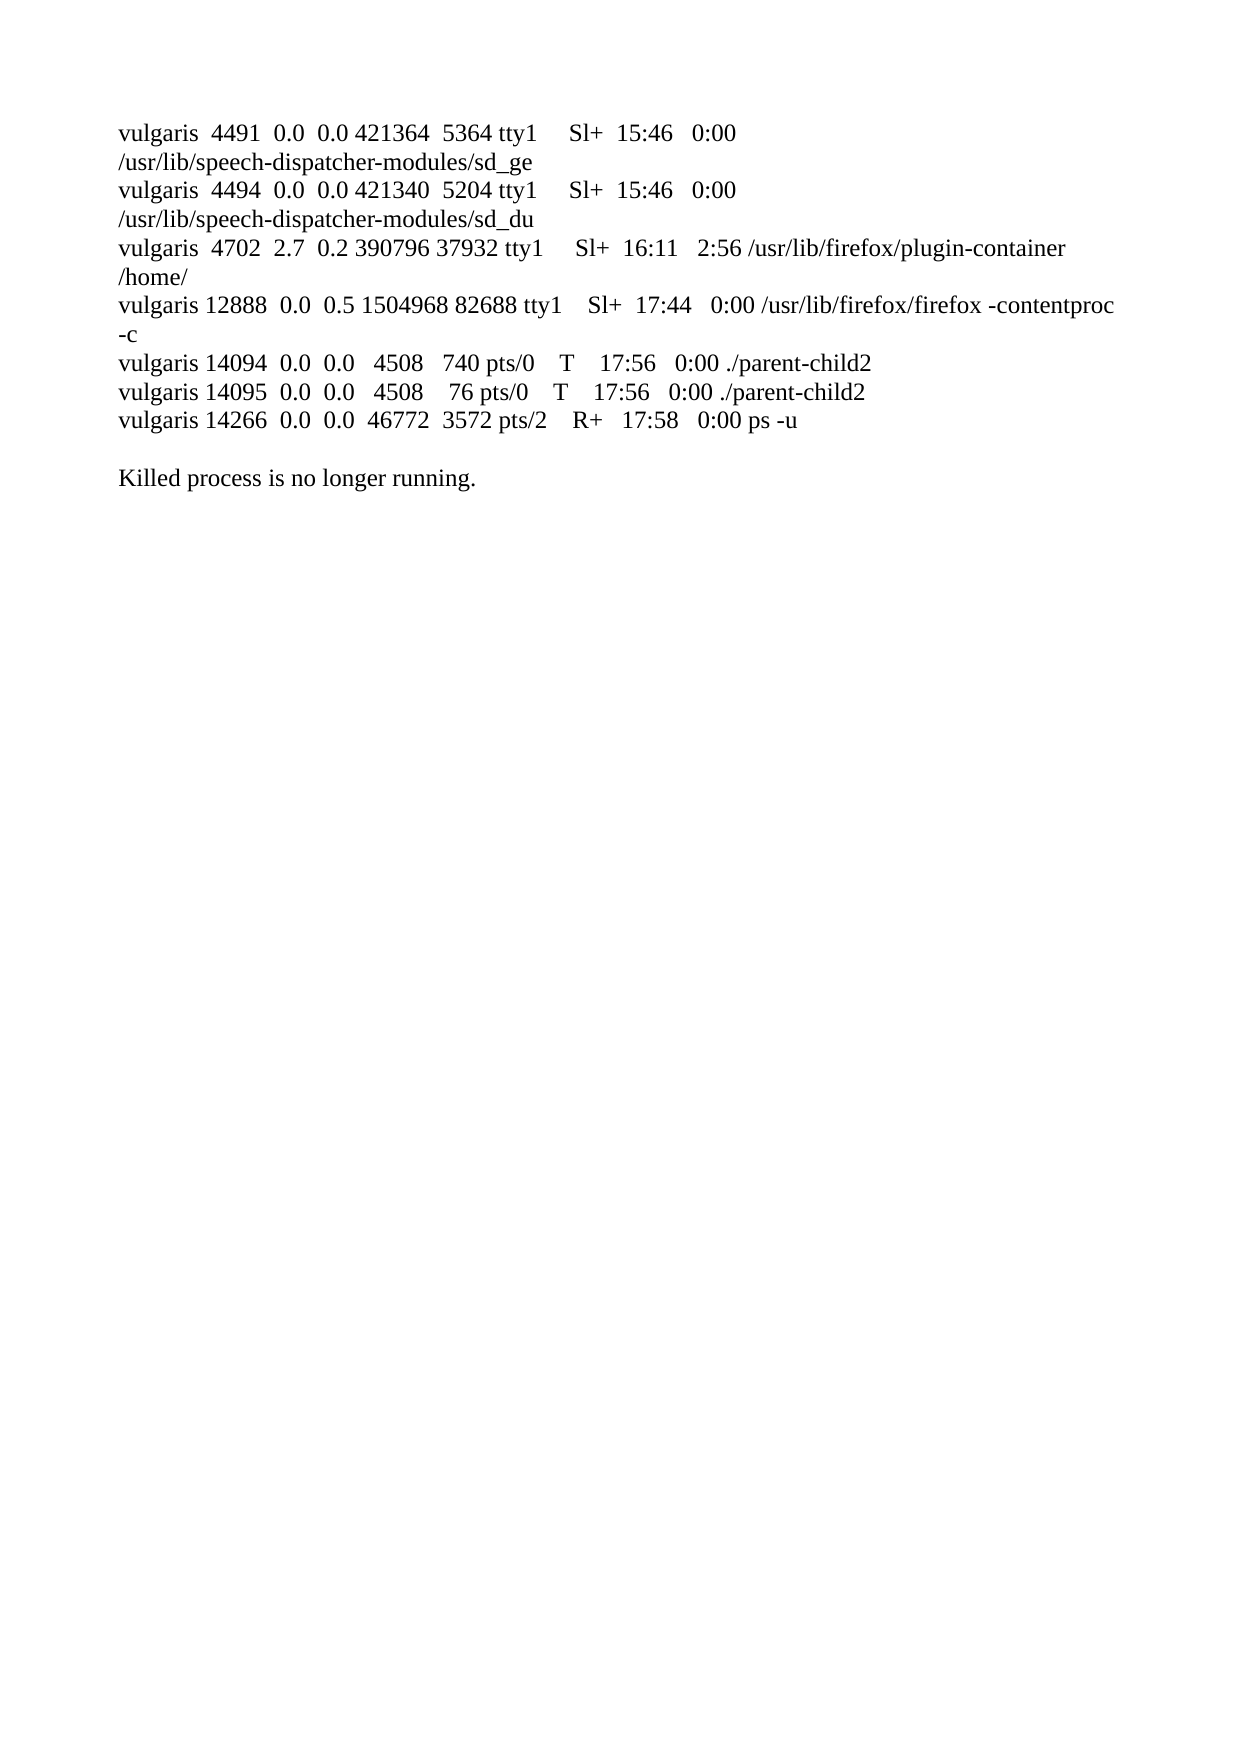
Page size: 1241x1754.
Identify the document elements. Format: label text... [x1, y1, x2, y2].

text vulgaris 4494 0.0 0.0 421340 5204 tty1 Sl+ 15:46 0:00 /usr/lib/speech-dispatcher-modules/sd_du [118, 176, 1122, 233]
text vulgaris 12888 0.0 0.5 1504968 82688 tty1 Sl+ 17:44 0:00 /usr/lib/firefox/firefox -contentproc -c [118, 291, 1122, 348]
text vulgaris 14266 0.0 0.0 46772 3572 pts/2 R+ 17:58 0:00 ps -u [118, 406, 1122, 434]
text vulgaris 4702 2.7 0.2 390796 37932 tty1 Sl+ 16:11 2:56 /usr/lib/firefox/plugin-container /home/ [118, 233, 1122, 291]
text Killed process is no longer running. [118, 463, 1122, 492]
text vulgaris 14094 0.0 0.0 4508 740 pts/0 T 17:56 0:00 ./parent-child2 [118, 348, 1122, 377]
text vulgaris 4491 0.0 0.0 421364 5364 tty1 Sl+ 15:46 0:00 /usr/lib/speech-dispatcher-modules/sd_ge [118, 118, 1122, 176]
text vulgaris 14095 0.0 0.0 4508 76 pts/0 T 17:56 0:00 ./parent-child2 [118, 377, 1122, 406]
